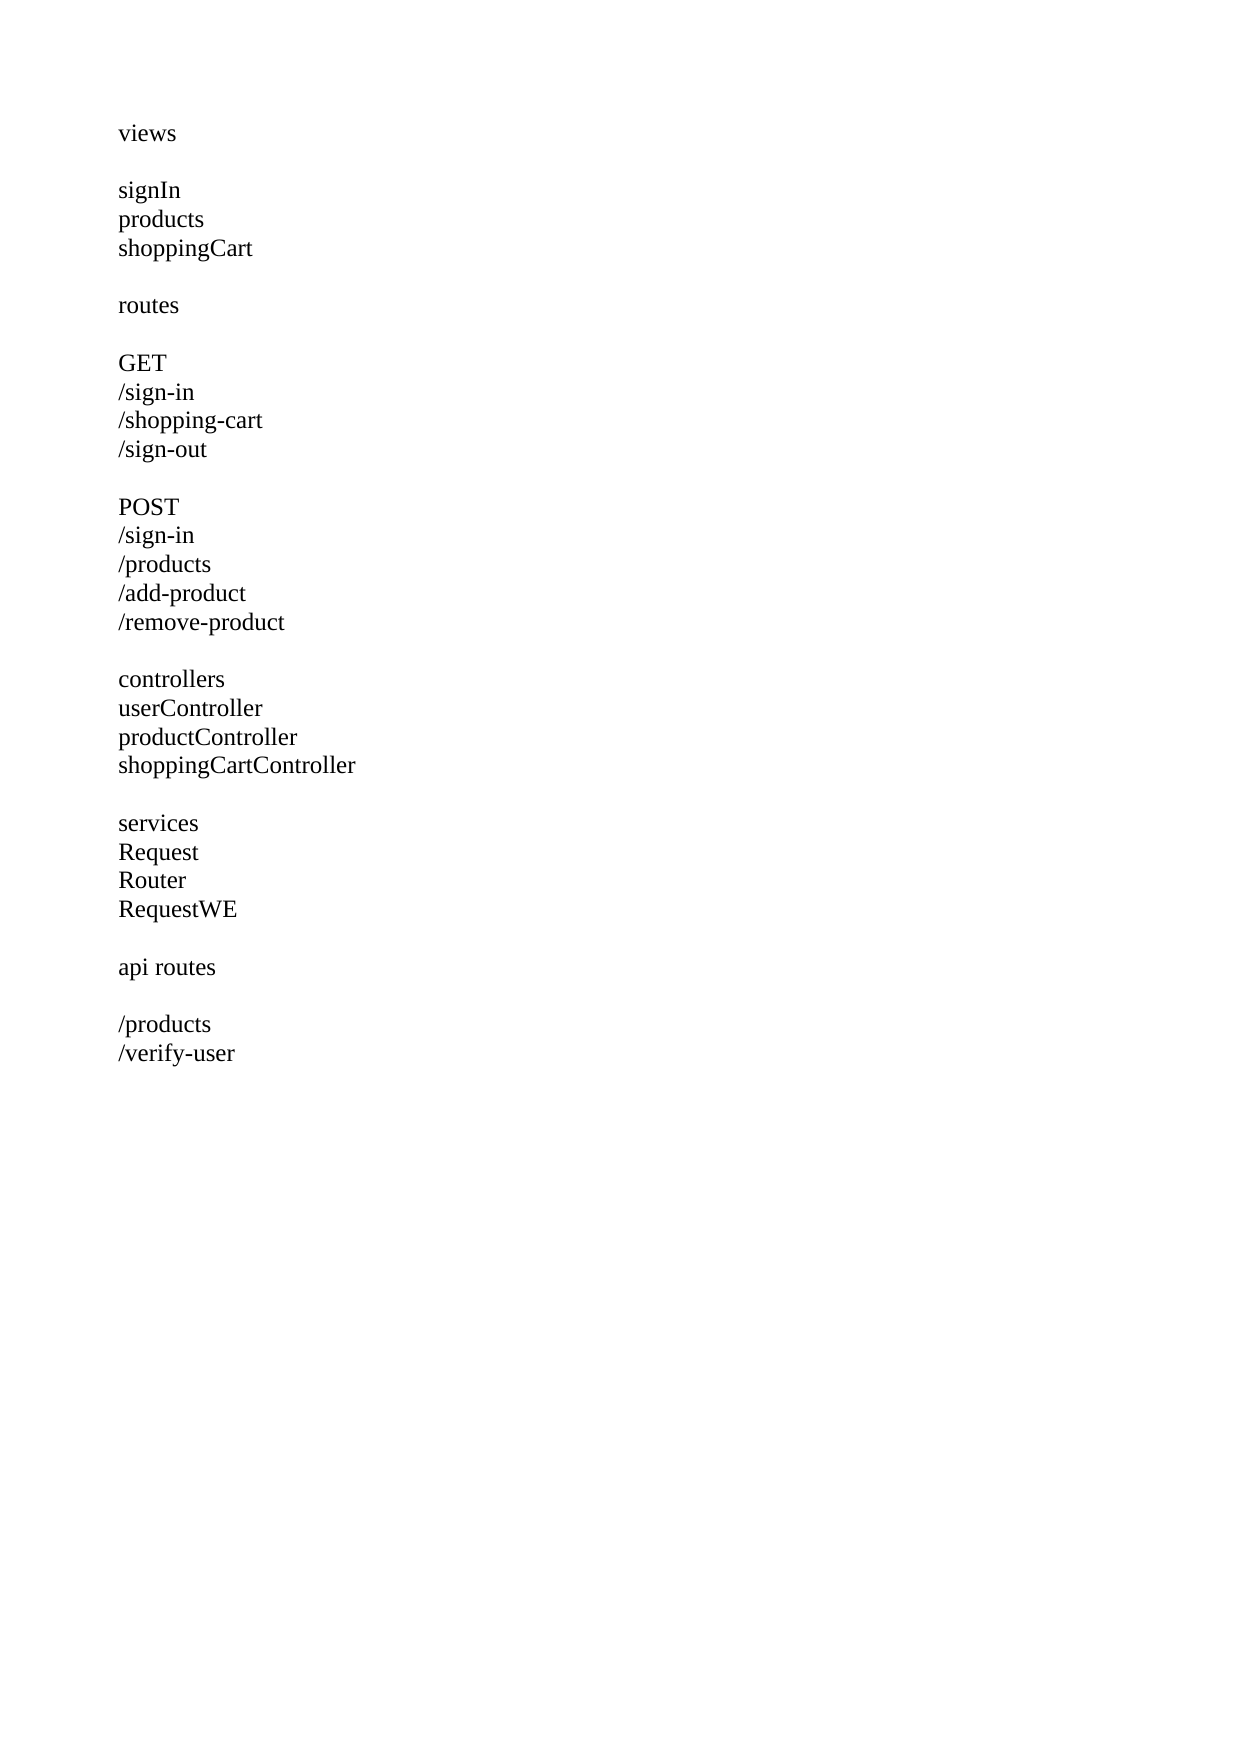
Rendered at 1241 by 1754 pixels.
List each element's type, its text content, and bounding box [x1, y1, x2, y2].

text shoppingCart [118, 233, 1122, 262]
text services [118, 808, 1122, 837]
text POST [118, 492, 1122, 521]
text /sign-out [118, 434, 1122, 463]
text productController [118, 722, 1122, 751]
text RequestWE [118, 894, 1122, 923]
text Request [118, 837, 1122, 866]
text /sign-in [118, 377, 1122, 406]
text /shopping-cart [118, 406, 1122, 434]
text /remove-product [118, 607, 1122, 636]
text api routes [118, 952, 1122, 981]
text /products [118, 1009, 1122, 1038]
text /products [118, 549, 1122, 578]
text signIn [118, 176, 1122, 204]
text /add-product [118, 578, 1122, 607]
text userController [118, 693, 1122, 722]
text Router [118, 866, 1122, 894]
text controllers [118, 664, 1122, 693]
text /sign-in [118, 521, 1122, 549]
text /verify-user [118, 1038, 1122, 1067]
text routes [118, 291, 1122, 319]
text GET [118, 348, 1122, 377]
text views [118, 118, 1122, 147]
text products [118, 204, 1122, 233]
text shoppingCartController [118, 751, 1122, 779]
